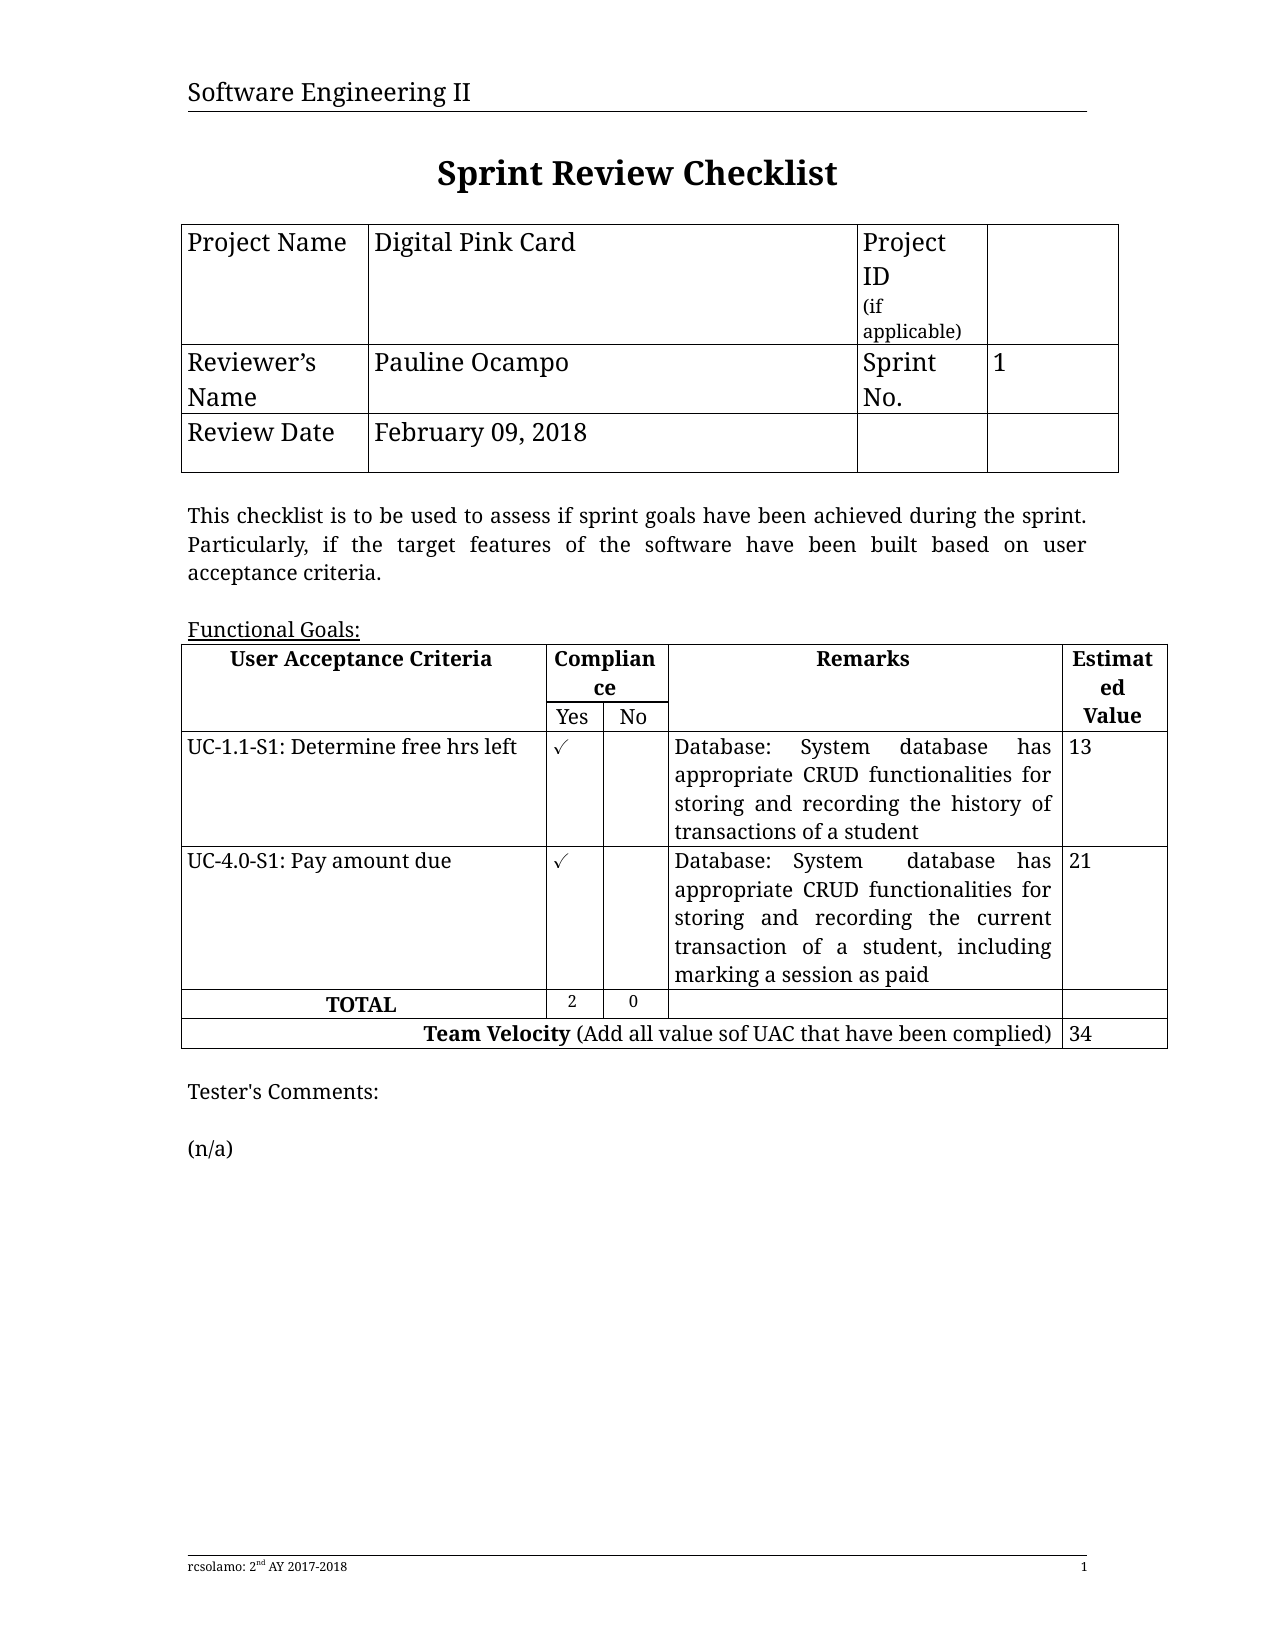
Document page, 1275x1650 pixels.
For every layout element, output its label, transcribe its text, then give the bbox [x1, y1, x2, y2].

text (n/a) [187, 1134, 1087, 1163]
table_cell UC-1.1-S1: Determine free hrs left [182, 732, 546, 846]
table_cell No [604, 703, 668, 731]
text Tester's Comments: [187, 1077, 1087, 1106]
table_header User Acceptance Criteria [182, 645, 546, 731]
text Functional Goals: [187, 615, 1087, 643]
table_cell Pauline Ocampo [369, 345, 857, 413]
table_cell Team Velocity (Add all value sof UAC that have been complied) [182, 1019, 1062, 1048]
table_header Digital Pink Card [369, 225, 857, 344]
table_cell [604, 847, 668, 989]
table_header [988, 225, 1118, 344]
table_cell February 09, 2018 [369, 414, 857, 472]
table_cell [669, 990, 1062, 1018]
text This checklist is to be used to assess if sprint goals have been achieved during the sprint. Particularly, if the target features of the software have been built based on user acceptance criteria. [187, 501, 1087, 587]
table_cell 0 [604, 990, 668, 1018]
table_header Project Name [182, 225, 368, 344]
table_cell Reviewer’s Name [182, 345, 368, 413]
table_cell [858, 414, 987, 472]
table_header Remarks [669, 645, 1062, 731]
table_cell [1063, 990, 1167, 1018]
table_cell Sprint No. [858, 345, 987, 413]
table_header Compliance [547, 645, 668, 701]
table_cell Database: System database has appropriate CRUD functionalities for storing and recording the history of transactions of a student [669, 732, 1062, 846]
table_cell ✓ [547, 732, 603, 846]
table_cell 2 [547, 990, 603, 1018]
table_cell 21 [1063, 847, 1167, 989]
table_cell Review Date [182, 414, 368, 472]
table_cell 13 [1063, 732, 1167, 846]
table_cell 34 [1063, 1019, 1167, 1048]
table_cell 1 [988, 345, 1118, 413]
table_cell [988, 414, 1118, 472]
table_cell ✓ [547, 847, 603, 989]
table_cell TOTAL [182, 990, 546, 1018]
table_cell Database: System database has appropriate CRUD functionalities for storing and recording the current transaction of a student, including marking a session as paid [669, 847, 1062, 989]
table_cell Yes [547, 703, 603, 731]
table_cell UC-4.0-S1: Pay amount due [182, 847, 546, 989]
table_header Estimated Value [1063, 645, 1167, 731]
table_cell [604, 732, 668, 846]
text Sprint Review Checklist [187, 150, 1087, 195]
table_header Project ID (if applicable) [858, 225, 987, 344]
